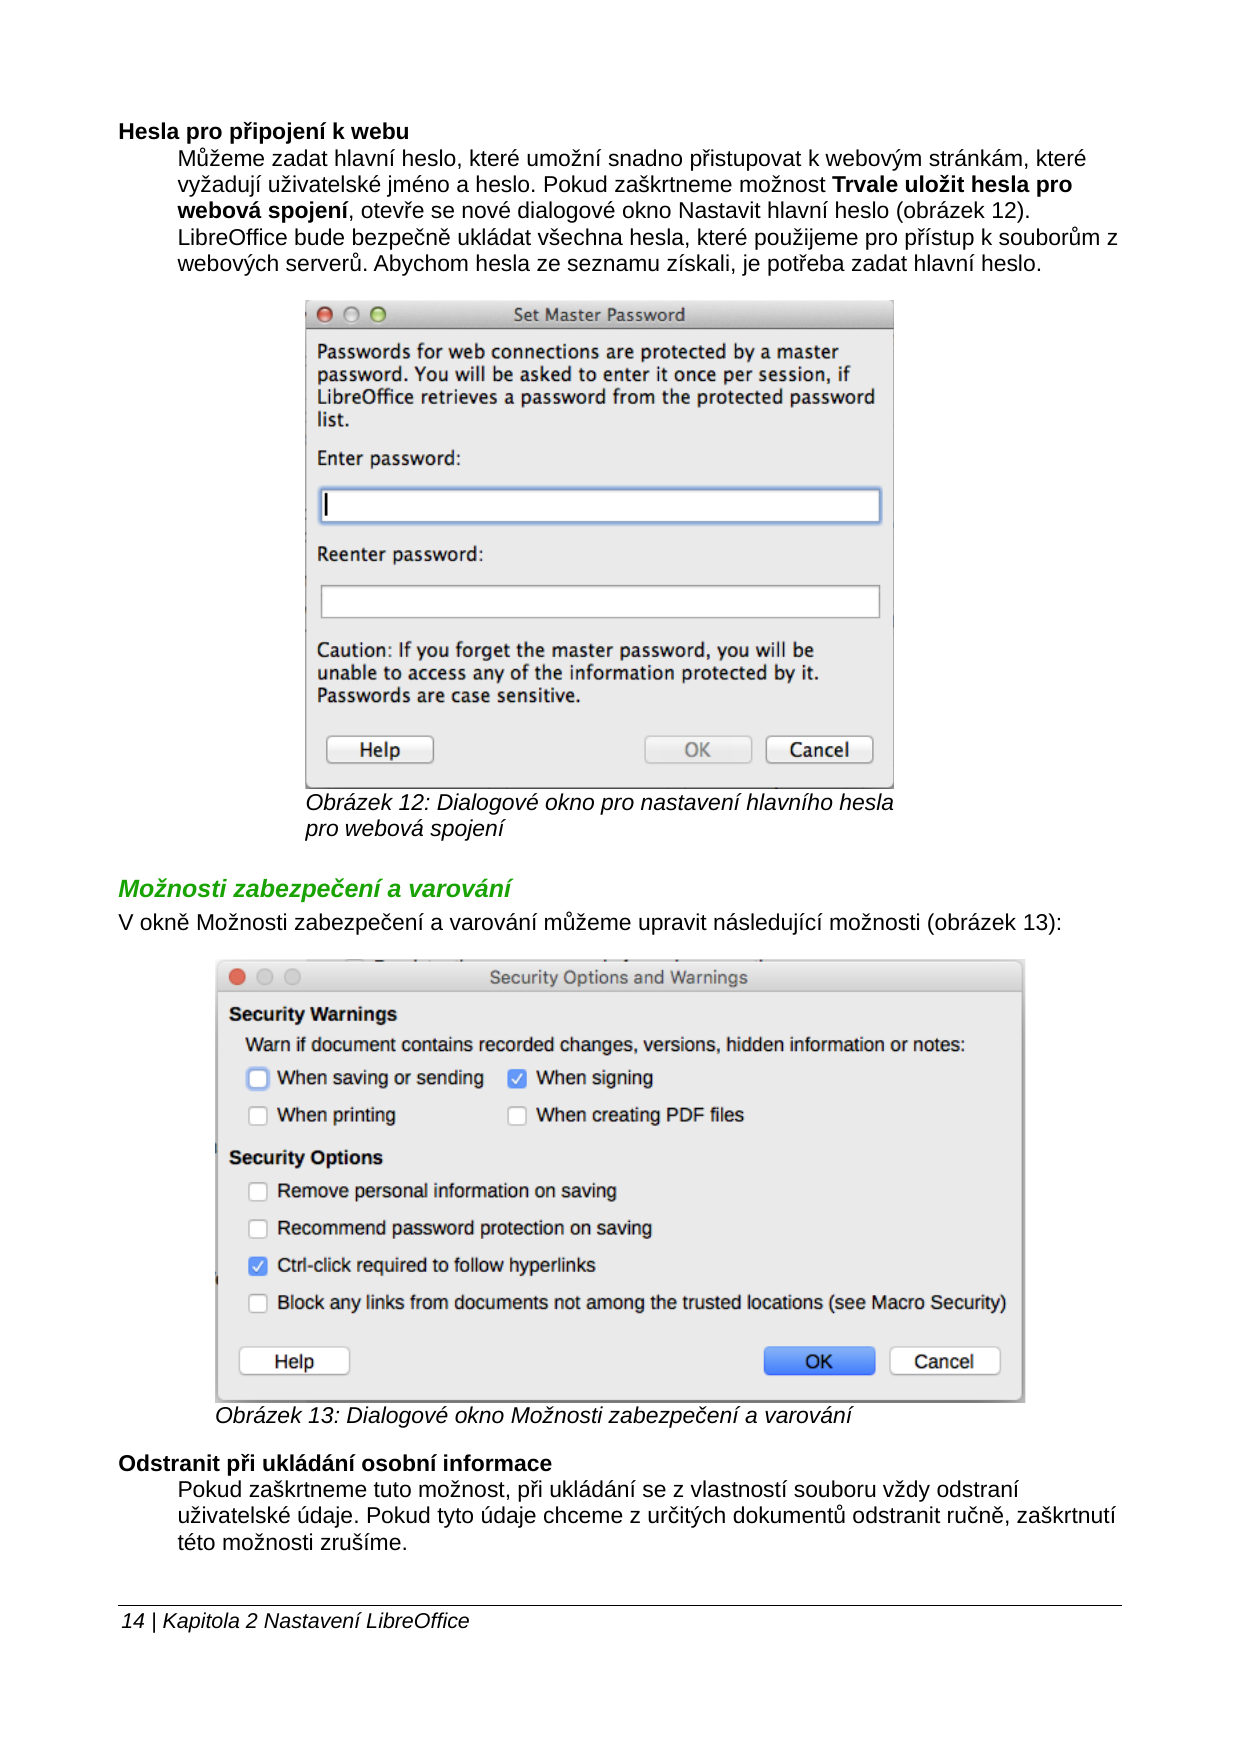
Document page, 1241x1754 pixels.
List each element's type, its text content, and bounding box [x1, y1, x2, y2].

subtitle Možnosti zabezpečení a varování [118, 874, 1122, 902]
picture [305, 300, 894, 789]
text Obrázek 13 : Dialogové okno Možnosti zabezpečení a varování [215, 1403, 1025, 1429]
text Hesla pro připojení k webu [118, 118, 1122, 144]
text Pokud zaškrtneme tuto možnost, při ukládání se z vlastností souboru vždy odstraní uživatelské údaje. Pokud tyto údaje chceme z určitých dokumentů odstranit ručně, zaškrtnutí této možnosti zrušíme. [177, 1476, 1122, 1555]
text Můžeme zadat hlavní heslo, které umožní snadno přistupovat k webovým stránkám, které vyžadují uživatelské jméno a heslo. Pokud zaškrtneme možnost Trvale uložit hesla pro webová spojení, otevře se nové dialogové okno Nastavit hlavní heslo (obrázek 12). LibreOffice bude bezpečně ukládat všechna hesla, které použijeme pro přístup k souborům z webových serverů. Abychom hesla ze seznamu získali, je potřeba zadat hlavní heslo. [177, 144, 1122, 276]
text Obrázek 12 : Dialogové okno pro nastavení hlavního hesla pro webová spojení [305, 788, 935, 841]
text V okně Možnosti zabezpečení a varování můžeme upravit následující možnosti (obrázek 13): [118, 908, 1122, 935]
picture [215, 959, 1026, 1403]
text Odstranit při ukládání osobní informace [118, 1449, 1122, 1476]
